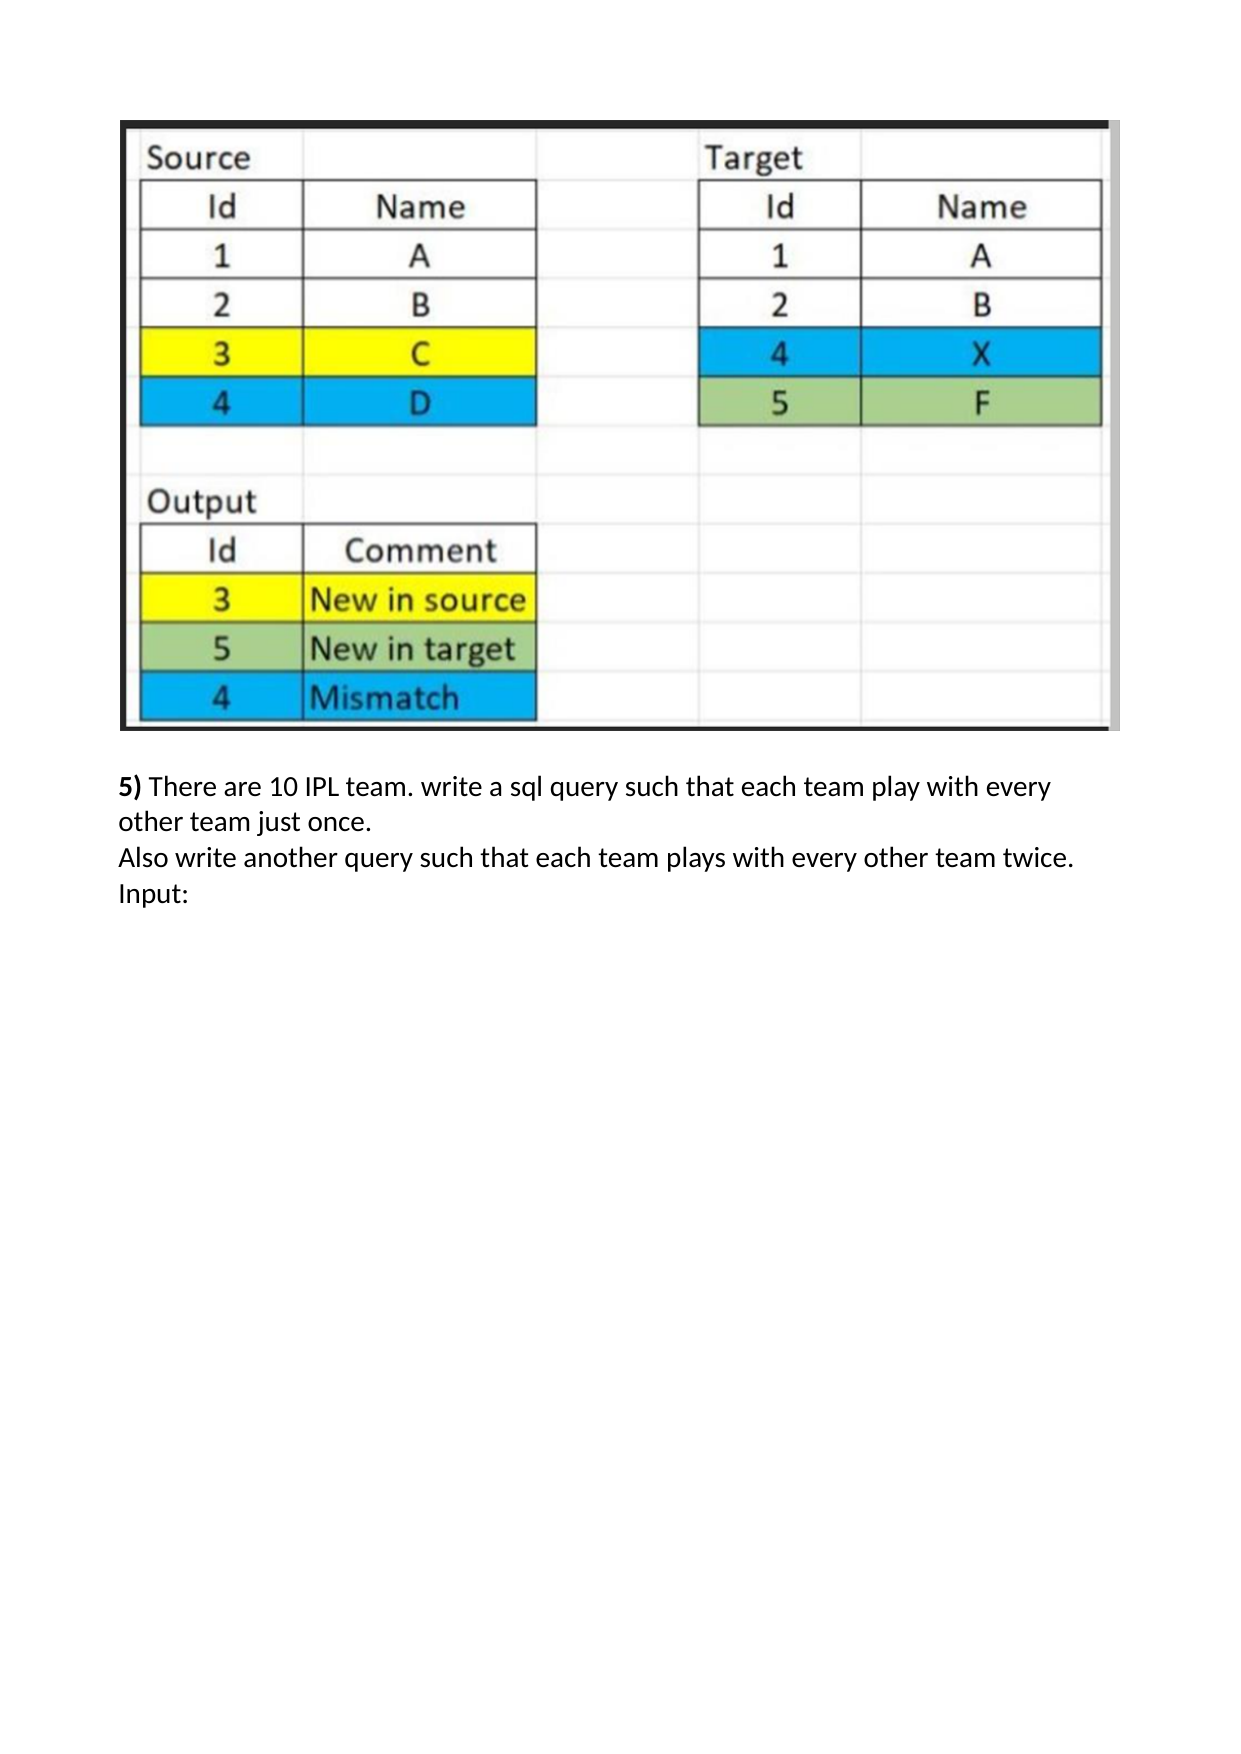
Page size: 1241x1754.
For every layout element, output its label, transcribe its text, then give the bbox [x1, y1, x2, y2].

text Input: [118, 875, 1122, 910]
text Also write another query such that each team plays with every other team twice. [118, 839, 1122, 875]
text 5) There are 10 IPL team. write a sql query such that each team play with every other team just once. [118, 768, 1122, 839]
